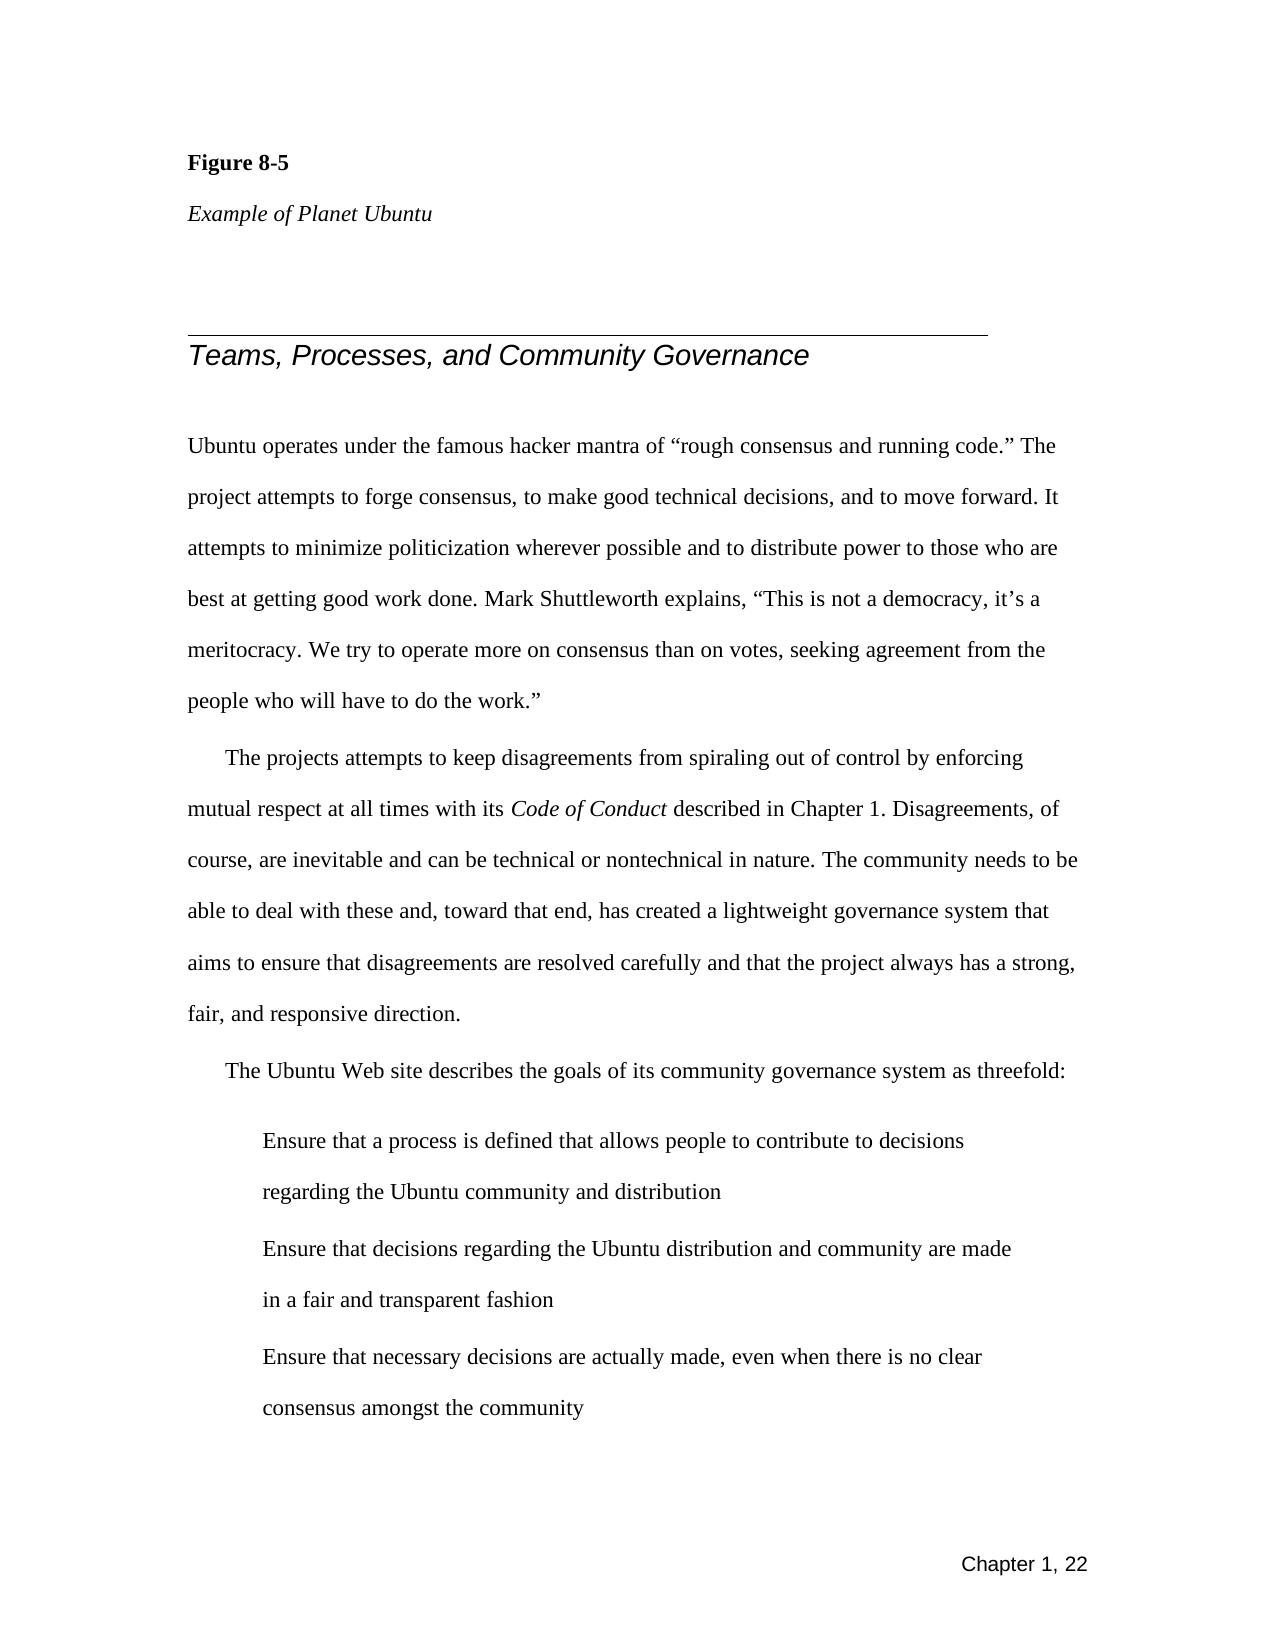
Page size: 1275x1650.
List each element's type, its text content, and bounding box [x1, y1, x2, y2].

text Teams, Processes, and Community Governance [187, 336, 988, 371]
text Ensure that decisions regarding the Ubuntu distribution and community are made in a fair and transparent fashion [187, 1236, 1012, 1312]
text Ensure that necessary decisions are actually made, even when there is no clear consensus amongst the community [187, 1344, 1012, 1421]
text Ubuntu operates under the famous hacker mantra of “rough consensus and running code.” The project attempts to forge consensus, to make good technical decisions, and to move forward. It attempts to minimize politicization wherever possible and to distribute power to those who are best at getting good work done. Mark Shuttleworth explains, “This is not a democracy, it’s a meritocracy. We try to operate more on consensus than on votes, seeking agreement from the people who will have to do the work.” [187, 433, 1087, 713]
text Figure 8-5 [187, 150, 1087, 176]
text Ensure that a process is defined that allows people to contribute to decisions regarding the Ubuntu community and distribution [187, 1127, 1012, 1204]
text Example of Planet Ubuntu [187, 201, 1087, 227]
text The projects attempts to keep disagreements from spiraling out of control by enforcing mutual respect at all times with its Code of Conduct described in Chapter 1. Disagreements, of course, are inevitable and can be technical or nontechnical in nature. The community needs to be able to deal with these and, toward that end, has created a lightweight governance system that aims to ensure that disagreements are resolved carefully and that the project always has a strong, fair, and responsive direction. [187, 745, 1087, 1026]
text The Ubuntu Web site describes the goals of its community governance system as threefold: [187, 1058, 1087, 1083]
